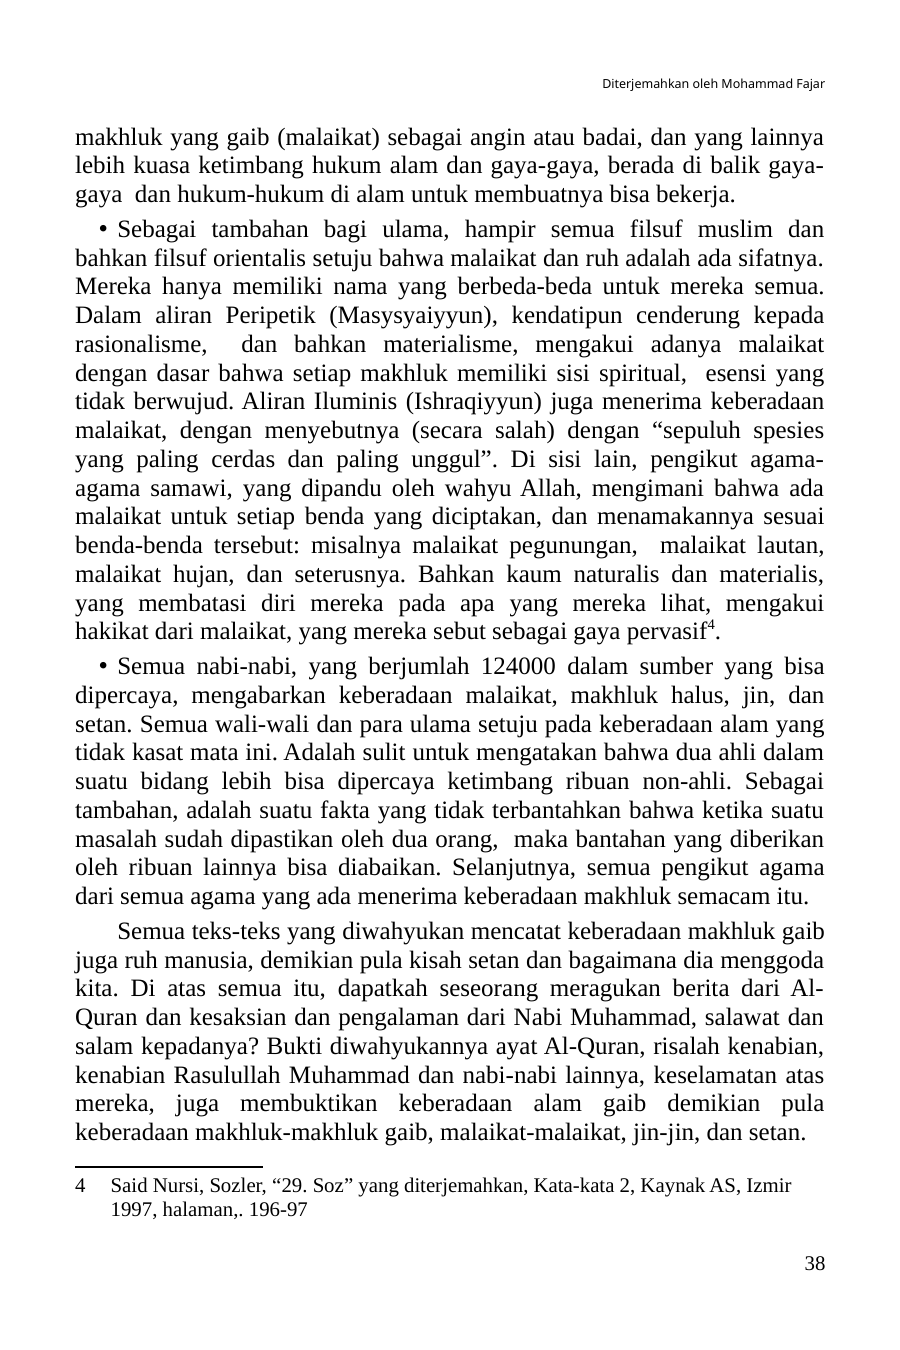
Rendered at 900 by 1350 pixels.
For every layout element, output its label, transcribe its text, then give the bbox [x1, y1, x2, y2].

list makhluk yang gaib (malaikat) sebagai angin atau badai, dan yang lainnya lebih kuasa ketimbang hukum alam dan gaya-gaya, berada di balik gaya-gaya dan hukum-hukum di alam untuk membuatnya bisa bekerja. [75, 122, 825, 208]
list Sebagai tambahan bagi ulama, hampir semua filsuf muslim dan bahkan filsuf orientalis setuju bahwa malaikat dan ruh adalah ada sifatnya. Mereka hanya memiliki nama yang berbeda-beda untuk mereka semua. Dalam aliran Peripetik (Masysyaiyyun), kendatipun cenderung kepada rasionalisme, dan bahkan materialisme, mengakui adanya malaikat dengan dasar bahwa setiap makhluk memiliki sisi spiritual, esensi yang tidak berwujud. Aliran Iluminis (Ishraqiyyun) juga menerima keberadaan malaikat, dengan menyebutnya (secara salah) dengan “sepuluh spesies yang paling cerdas dan paling unggul”. Di sisi lain, pengikut agama-agama samawi, yang dipandu oleh wahyu Allah, mengimani bahwa ada malaikat untuk setiap benda yang diciptakan, dan menamakannya sesuai benda-benda tersebut: misalnya malaikat pegunungan, malaikat lautan, malaikat hujan, dan seterusnya. Bahkan kaum naturalis dan materialis, yang membatasi diri mereka pada apa yang mereka lihat, mengakui hakikat dari malaikat, yang mereka sebut sebagai gaya pervasif. [75, 214, 825, 645]
list Semua nabi-nabi, yang berjumlah 124000 dalam sumber yang bisa dipercaya, mengabarkan keberadaan malaikat, makhluk halus, jin, dan setan. Semua wali-wali dan para ulama setuju pada keberadaan alam yang tidak kasat mata ini. Adalah sulit untuk mengatakan bahwa dua ahli dalam suatu bidang lebih bisa dipercaya ketimbang ribuan non-ahli. Sebagai tambahan, adalah suatu fakta yang tidak terbantahkan bahwa ketika suatu masalah sudah dipastikan oleh dua orang, maka bantahan yang diberikan oleh ribuan lainnya bisa diabaikan. Selanjutnya, semua pengikut agama dari semua agama yang ada menerima keberadaan makhluk semacam itu. [75, 651, 825, 910]
text Semua teks-teks yang diwahyukan mencatat keberadaan makhluk gaib juga ruh manusia, demikian pula kisah setan dan bagaimana dia menggoda kita. Di atas semua itu, dapatkah seseorang meragukan berita dari Al-Quran dan kesaksian dan pengalaman dari Nabi Muhammad, salawat dan salam kepadanya? Bukti diwahyukannya ayat Al-Quran, risalah kenabian, kenabian Rasulullah Muhammad dan nabi-nabi lainnya, keselamatan atas mereka, juga membuktikan keberadaan alam gaib demikian pula keberadaan makhluk-makhluk gaib, malaikat-malaikat, jin-jin, dan setan. [75, 916, 825, 1146]
list Said Nursi, Sozler, “29. Soz” yang diterjemahkan, Kata-kata 2, Kaynak AS, Izmir 1997, halaman,. 196-97 [75, 1173, 825, 1221]
